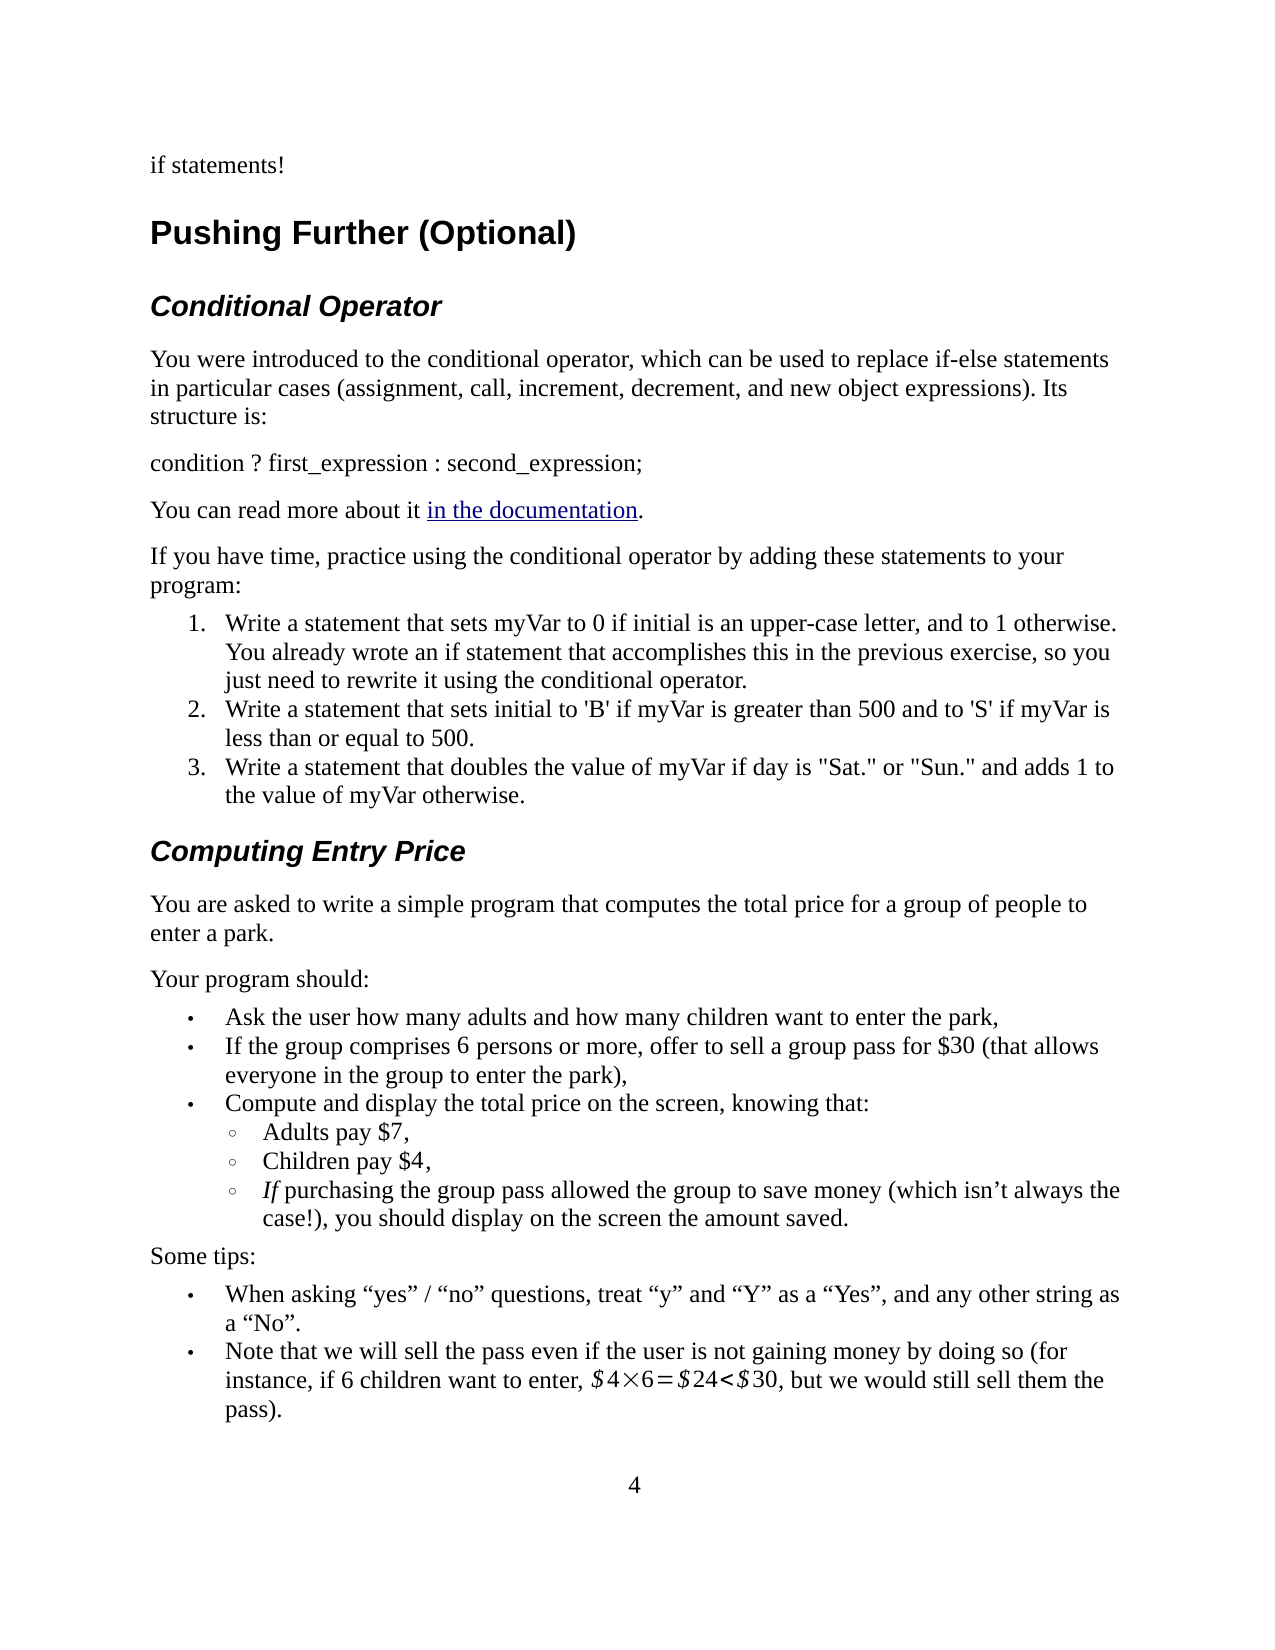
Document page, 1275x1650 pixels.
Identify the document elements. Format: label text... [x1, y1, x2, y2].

list Write a statement that sets myVar to 0 if initial is an upper-case letter, and to 1 otherwise. You already wrote an if statement that accomplishes this in the previous exercise, so you just need to rewrite it using the conditional operator. [187, 608, 1125, 694]
list If the group comprises persons or more, offer to sell a group pass for $ (that allows everyone in the group to enter the park), [187, 1031, 1125, 1088]
list Adults pay $, [225, 1117, 1125, 1146]
subtitle Conditional Operator [150, 289, 1125, 322]
list Write a statement that doubles the value of myVar if day is "Sat." or "Sun." and adds 1 to the value of myVar otherwise. [187, 752, 1125, 809]
list When asking “yes” / “no” questions, treat “y” and “Y” as a “Yes”, and any other string as a “No”. [187, 1279, 1125, 1336]
list Compute and display the total price on the screen, knowing that: [187, 1088, 1125, 1117]
text You can read more about it in the documentation. [150, 495, 1125, 523]
text You were introduced to the conditional operator, which can be used to replace if-else statements in particular cases (assignment, call, increment, decrement, and new object expressions). Its structure is: [150, 344, 1125, 430]
text If you have time, practice using the conditional operator by adding these statements to your program: [150, 541, 1125, 599]
list Write a statement that sets initial to 'B' if myVar is greater than 500 and to 'S' if myVar is less than or equal to 500. [187, 694, 1125, 752]
list If purchasing the group pass allowed the group to save money (which isn’t always the case!), you should display on the screen the amount saved. [225, 1175, 1125, 1232]
list Ask the user how many adults and how many children want to enter the park, [187, 1002, 1125, 1031]
subtitle Computing Entry Price [150, 834, 1125, 868]
text if statements! [150, 150, 1125, 179]
list Note that we will sell the pass even if the user is not gaining money by doing so (for instance, if 6 children want to enter, , but we would still sell them the pass). [187, 1336, 1125, 1423]
subtitle Pushing Further (Optional) [150, 213, 1125, 251]
list Children pay $, [225, 1146, 1125, 1175]
text You are asked to write a simple program that computes the total price for a group of people to enter a park. [150, 889, 1125, 947]
text condition ? first_expression : second_expression; [150, 448, 1125, 477]
text Some tips: [150, 1241, 1125, 1270]
text Your program should: [150, 964, 1125, 993]
